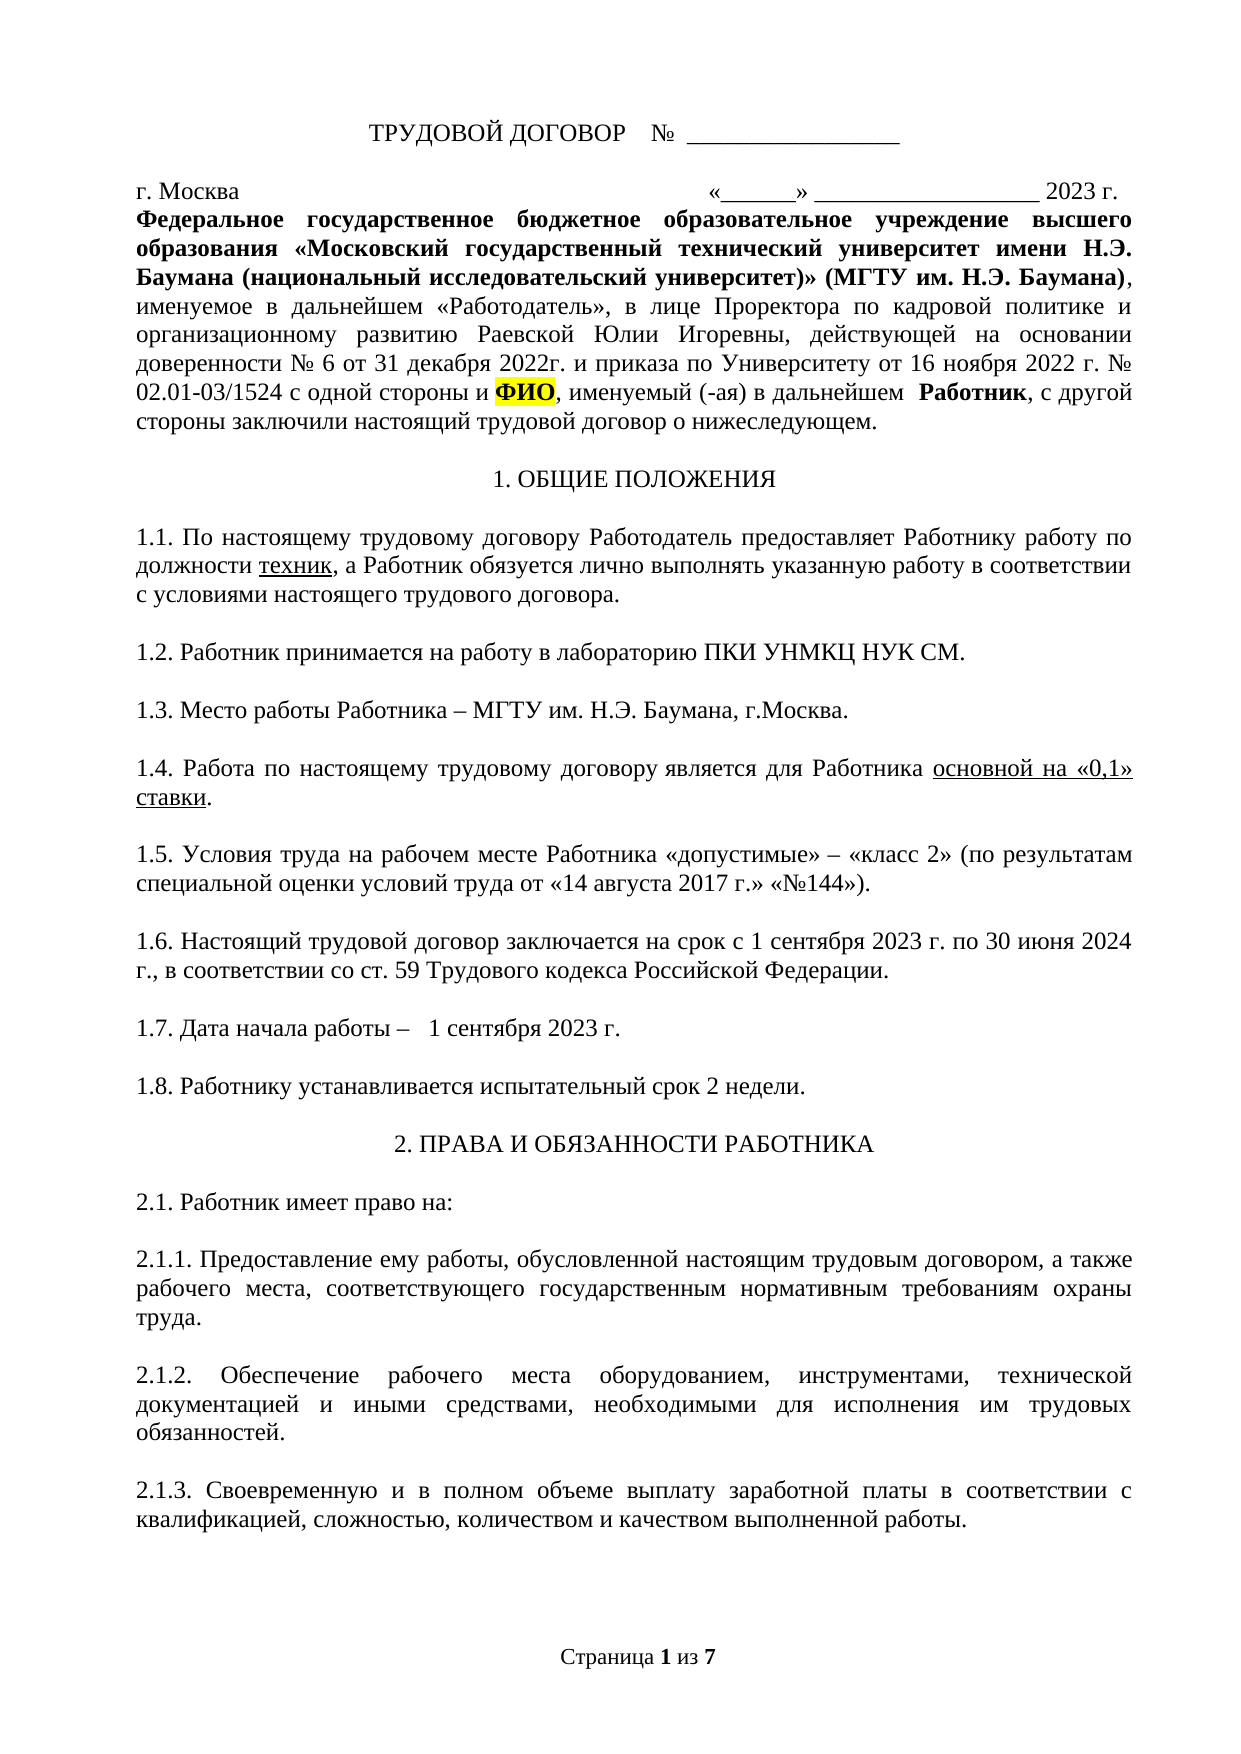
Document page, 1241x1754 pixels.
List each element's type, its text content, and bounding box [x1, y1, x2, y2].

text 1.3. Место работы Работника – МГТУ им. Н.Э. Баумана, г.Москва. [136, 695, 1133, 724]
text 2.1.2. Обеспечение рабочего места оборудованием, инструментами, технической документацией и иными средствами, необходимыми для исполнения им трудовых обязанностей. [136, 1360, 1133, 1446]
text 1.1. По настоящему трудовому договору Работодатель предоставляет Работнику работу по должности техник, а Работник обязуется лично выполнять указанную работу в соответствии с условиями настоящего трудового договора. [136, 522, 1133, 608]
text ТРУДОВОЙ ДОГОВОР № _________________ [136, 118, 1133, 147]
text г. Москва «______» __________________ 2023 г. [136, 176, 1133, 204]
text 1.8. Работнику устанавливается испытательный срок 2 недели. [136, 1071, 1133, 1099]
text 1. ОБЩИЕ ПОЛОЖЕНИЯ [136, 464, 1133, 492]
text 1.6. Настоящий трудовой договор заключается на срок с 1 сентября 2023 г. по 30 июня 2024 г., в соответствии со ст. 59 Трудового кодекса Российской Федерации. [136, 926, 1133, 984]
text 1.7. Дата начала работы – 1 сентября 2023 г. [136, 1013, 1133, 1042]
text 1.2. Работник принимается на работу в лабораторию ПКИ УНМКЦ НУК СМ. [136, 637, 1133, 666]
text 1.4. Работа по настоящему трудовому договору является для Работника основной на «0,1» ставки. [136, 753, 1133, 810]
text 2.1.1. Предоставление ему работы, обусловленной настоящим трудовым договором, а также рабочего места, соответствующего государственным нормативным требованиям охраны труда. [136, 1244, 1133, 1331]
text Федеральное государственное бюджетное образовательное учреждение высшего образования «Московский государственный технический университет имени Н.Э. Баумана (национальный исследовательский университет)» (МГТУ им. Н.Э. Баумана), именуемое в дальнейшем «Работодатель», в лице Проректора по кадровой политике и организационному развитию Раевской Юлии Игоревны, действующей на основании доверенности № 6 от 31 декабря 2022г. и приказа по Университету от 16 ноября 2022 г. № 02.01-03/1524 с одной стороны и ФИО, именуемый (-ая) в дальнейшем Работник, с другой стороны заключили настоящий трудовой договор о нижеследующем. [136, 204, 1133, 434]
text 2. ПРАВА И ОБЯЗАННОСТИ РАБОТНИКА [136, 1129, 1133, 1157]
text 1.5. Условия труда на рабочем месте Работника «допустимые» – «класс 2» (по результатам специальной оценки условий труда от «14 августа 2017 г.» «№144»). [136, 839, 1133, 897]
text 2.1. Работник имеет право на: [136, 1187, 1133, 1215]
text 2.1.3. Своевременную и в полном объеме выплату заработной платы в соответствии с квалификацией, сложностью, количеством и качеством выполненной работы. [136, 1475, 1133, 1533]
